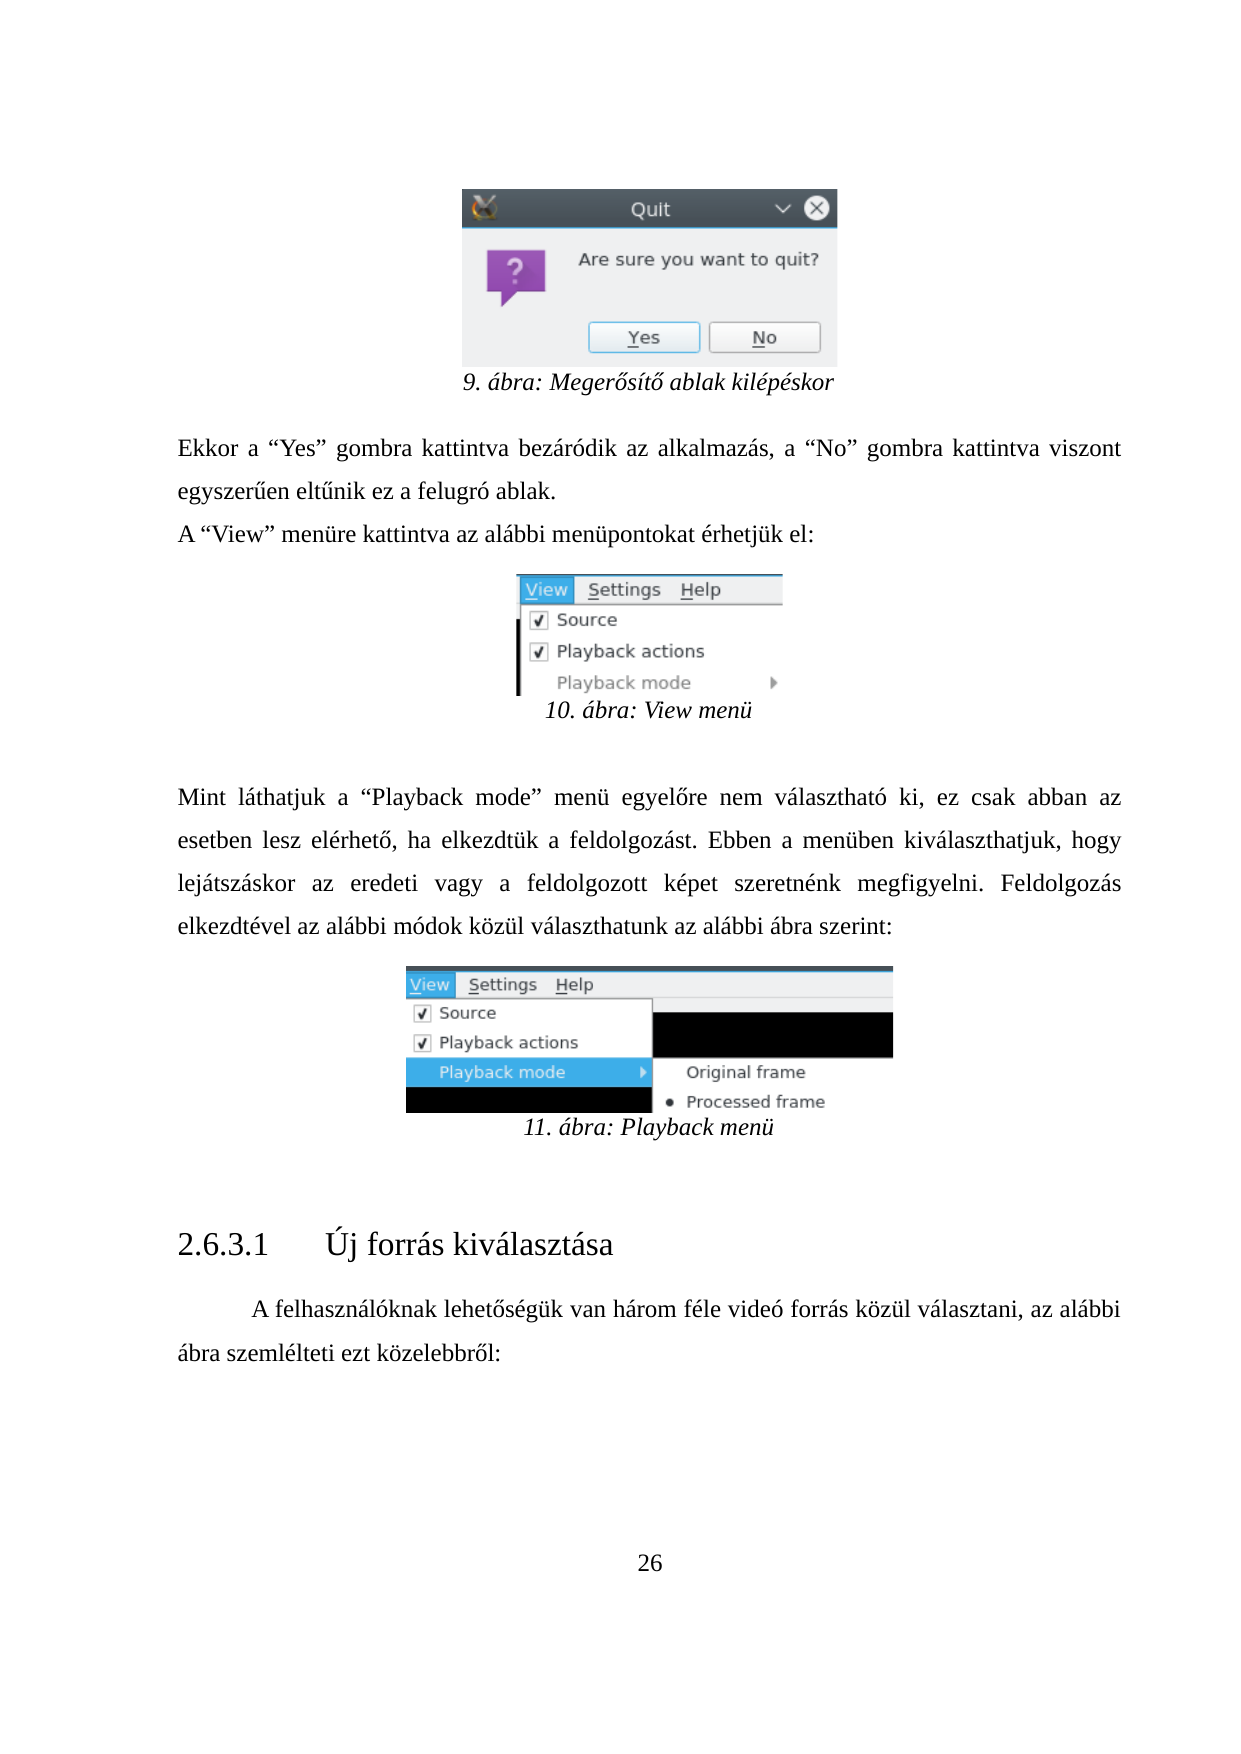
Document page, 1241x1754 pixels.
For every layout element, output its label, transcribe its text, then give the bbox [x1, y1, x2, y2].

text A felhasználóknak lehetőségük van három féle videó forrás közül választani, az alábbi ábra szemlélteti ezt közelebbről: [177, 1294, 1122, 1366]
picture [406, 966, 894, 1113]
text Ekkor a “Yes” gombra kattintva bezáródik az alkalmazás, a “No” gombra kattintva viszont egyszerűen eltűnik ez a felugró ablak. [177, 177, 1122, 505]
text 11. ábra: Playback menü [406, 1113, 893, 1141]
text 9. ábra: Megerősítő ablak kilépéskor [454, 190, 845, 396]
text A “View” menüre kattintva az alábbi menüpontokat érhetjük el: [177, 519, 1122, 548]
subtitle Új forrás kiválasztása [177, 1224, 1122, 1263]
picture [516, 574, 783, 696]
picture [462, 189, 838, 367]
text Mint láthatjuk a “Playback mode” menü egyelőre nem választható ki, ez csak abban az esetben lesz elérhető, ha elkezdtük a feldolgozást. Ebben a menüben kiválaszthatjuk, hogy lejátszáskor az eredeti vagy a feldolgozott képet szeretnénk megfigyelni. Feldolgozás elkezdtével az alábbi módok közül választhatunk az alábbi ábra szerint: [177, 782, 1122, 940]
text 10. ábra: View menü [516, 696, 783, 724]
